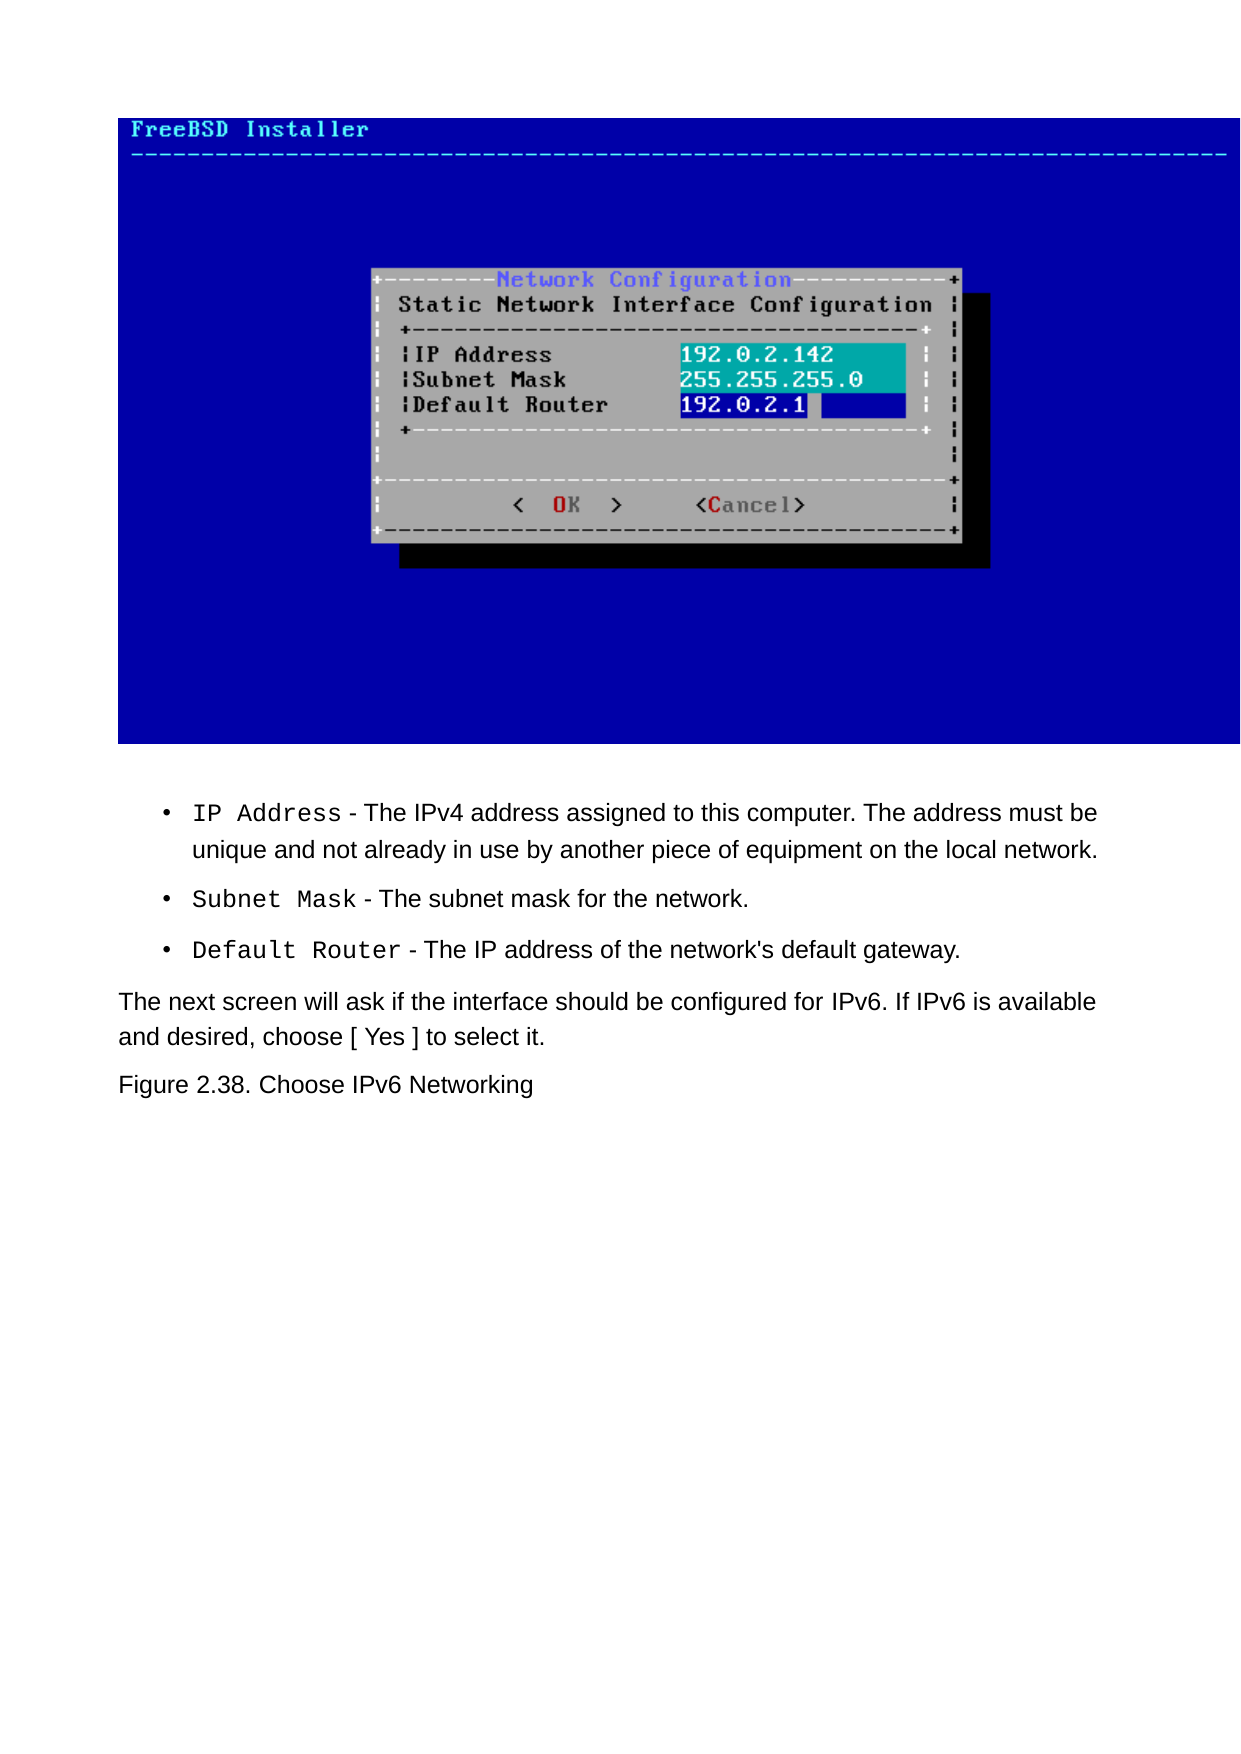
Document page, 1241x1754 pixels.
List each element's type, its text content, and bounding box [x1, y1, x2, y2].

text The next screen will ask if the interface should be configured for IPv6. If IPv6 is available and desired, choose [ Yes ] to select it. [118, 987, 1122, 1050]
picture [118, 118, 1241, 744]
list Default Router - The IP address of the network's default gateway. [162, 935, 1122, 966]
list IP Address - The IPv4 address assigned to this computer. The address must be unique and not already in use by another piece of equipment on the local network. [162, 798, 1122, 863]
text Figure 2.38. Choose IPv6 Networking [118, 1071, 1122, 1099]
list Subnet Mask - The subnet mask for the network. [162, 884, 1122, 914]
